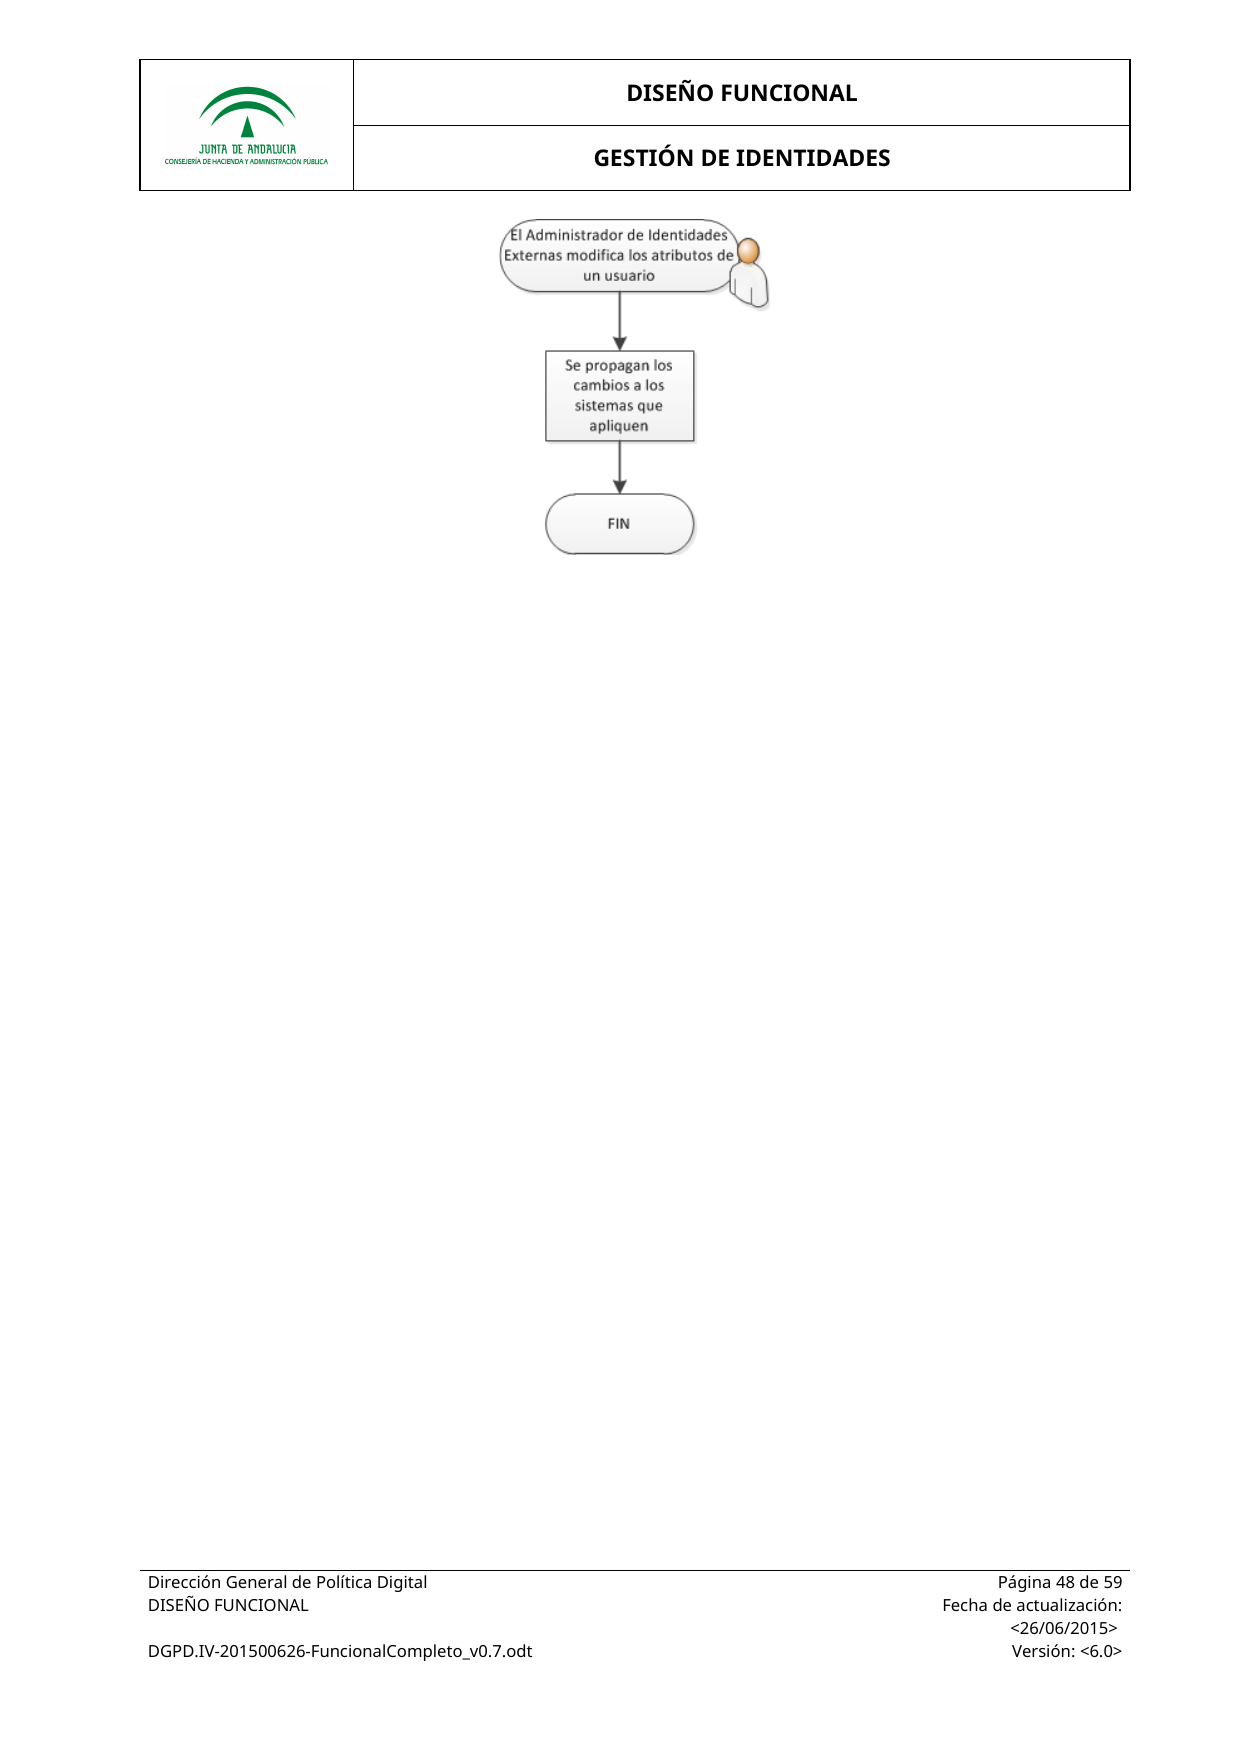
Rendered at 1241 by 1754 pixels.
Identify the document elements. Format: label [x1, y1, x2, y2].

picture [164, 85, 330, 165]
